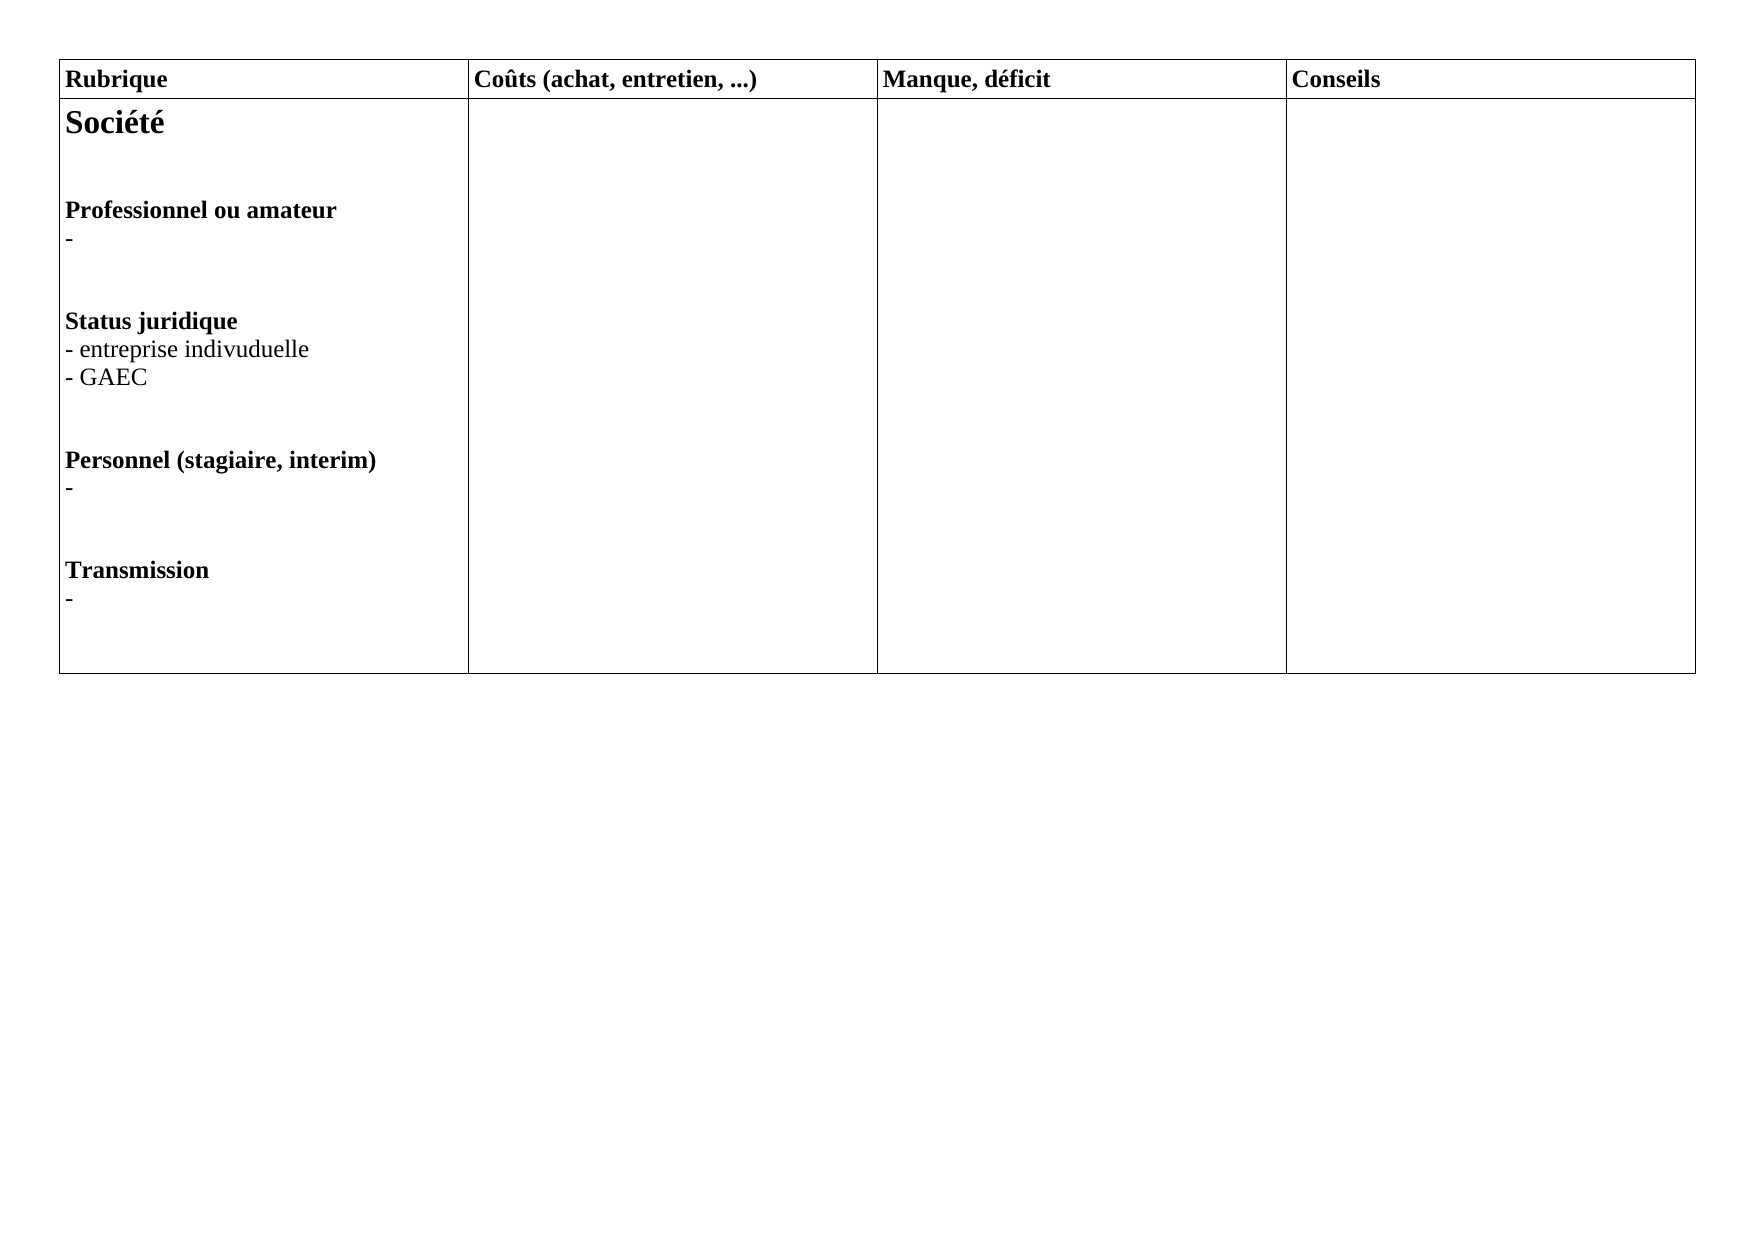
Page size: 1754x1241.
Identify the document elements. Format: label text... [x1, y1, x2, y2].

table_cell [469, 99, 877, 673]
table_header Coûts (achat, entretien, ...) [469, 60, 877, 98]
table_header Manque, déficit [878, 60, 1286, 98]
table_header Conseils [1287, 60, 1695, 98]
table_cell Société Professionnel ou amateur - Status juridique - entreprise indivuduelle - GAEC Personnel (stagiaire, interim) - Transmission - [60, 99, 468, 673]
table_header Rubrique [60, 60, 468, 98]
table_cell [1287, 99, 1695, 673]
table_cell [878, 99, 1286, 673]
